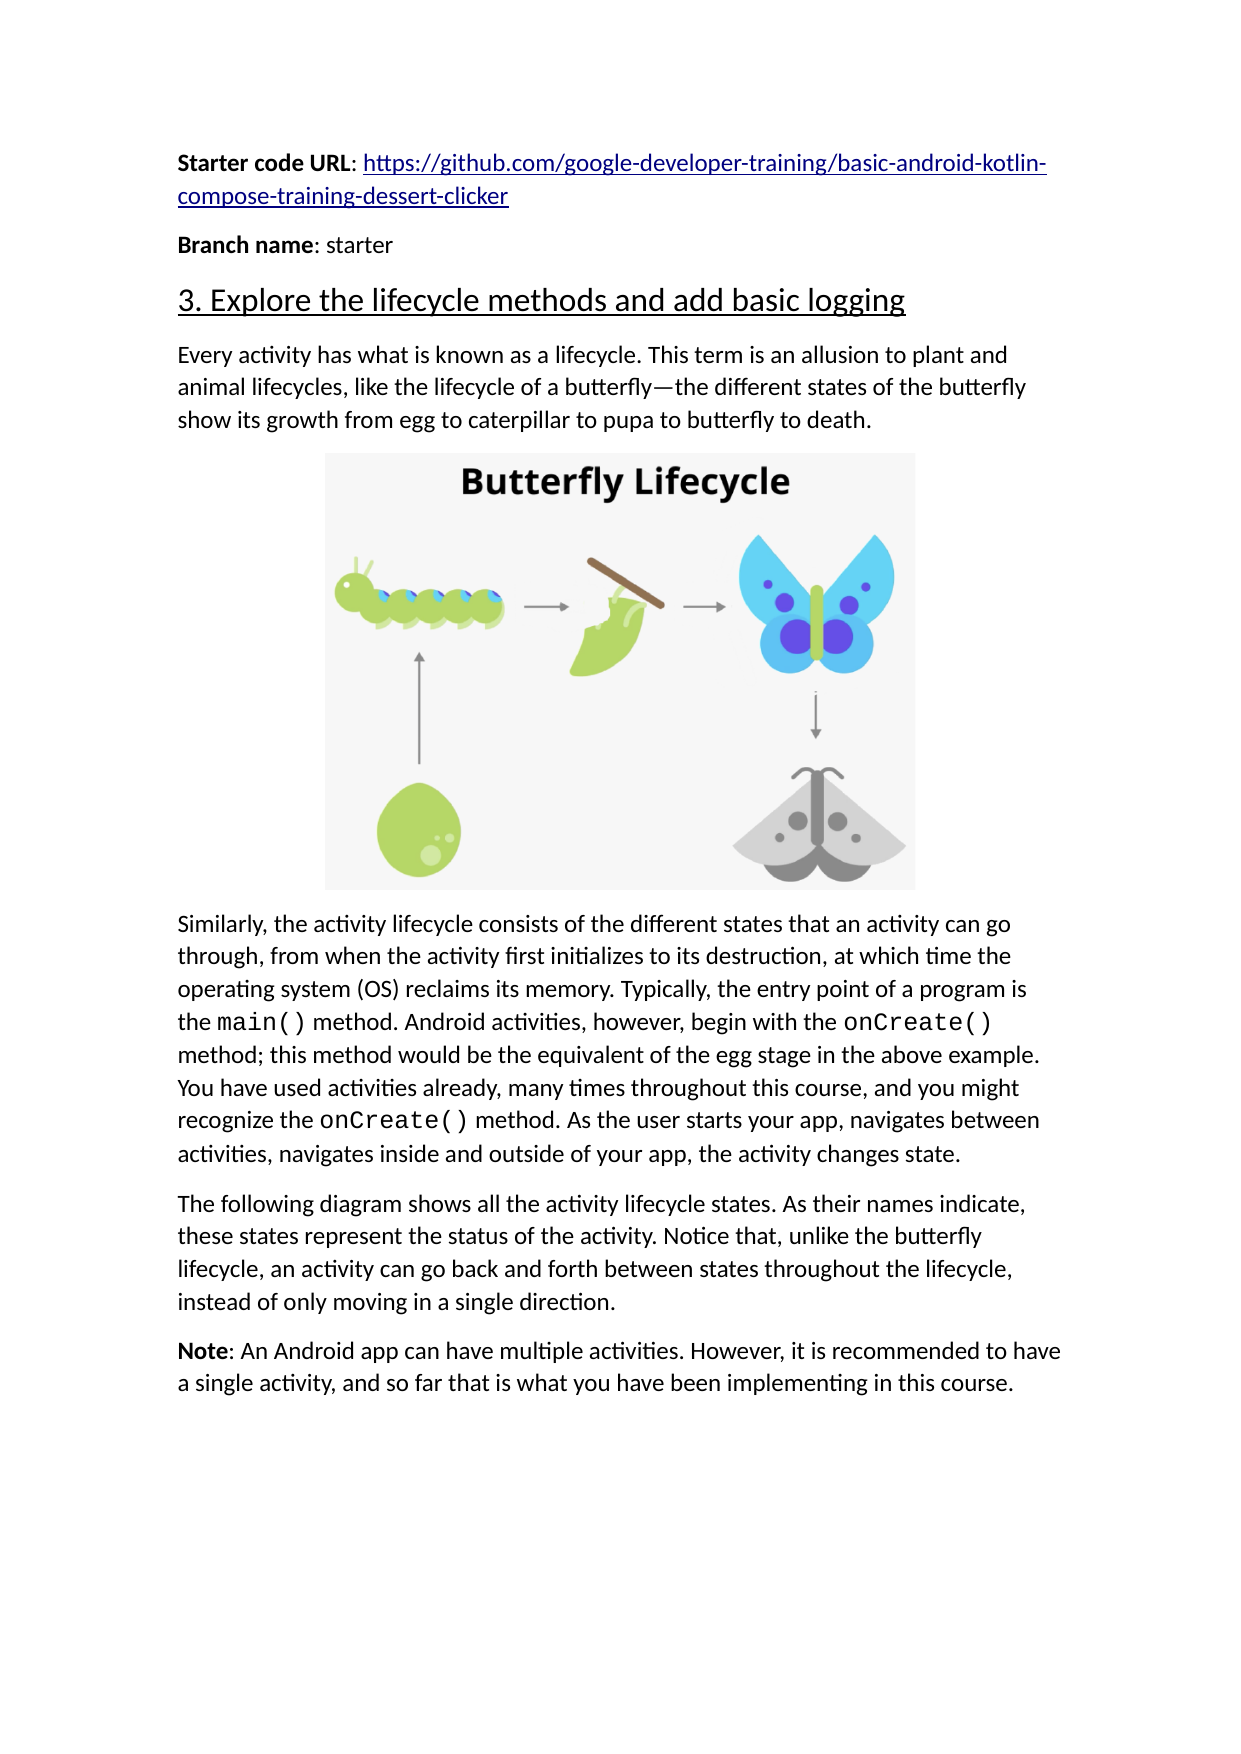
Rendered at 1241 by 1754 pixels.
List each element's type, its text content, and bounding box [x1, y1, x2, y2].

text Every activity has what is known as a lifecycle. This term is an allusion to plant and animal lifecycles, like the lifecycle of a butterfly—the different states of the butterfly show its growth from egg to caterpillar to pupa to butterfly to death. [177, 339, 1063, 435]
text Similarly, the activity lifecycle consists of the different states that an activity can go through, from when the activity first initializes to its destruction, at which time the operating system (OS) reclaims its memory. Typically, the entry point of a program is the main() method. Android activities, however, begin with the onCreate() method; this method would be the equivalent of the egg stage in the above example. You have used activities already, many times throughout this course, and you might recognize the onCreate() method. As the user starts your app, navigates between activities, navigates inside and outside of your app, the activity changes state. [177, 908, 1063, 1169]
text Note: An Android app can have multiple activities. However, it is recommended to have a single activity, and so far that is what you have been implementing in this course. [177, 1335, 1063, 1398]
text Starter code URL: https://github.com/google-developer-training/basic-android-kotlin-compose-training-dessert-clicker [177, 148, 1063, 211]
text The following diagram shows all the activity lifecycle states. As their names indicate, these states represent the status of the activity. Notice that, unlike the butterfly lifecycle, an activity can go back and forth between states throughout the lifecycle, instead of only moving in a single direction. [177, 1188, 1063, 1316]
text Branch name: starter [177, 229, 1063, 260]
text 3. Explore the lifecycle methods and add basic logging [177, 279, 1063, 319]
